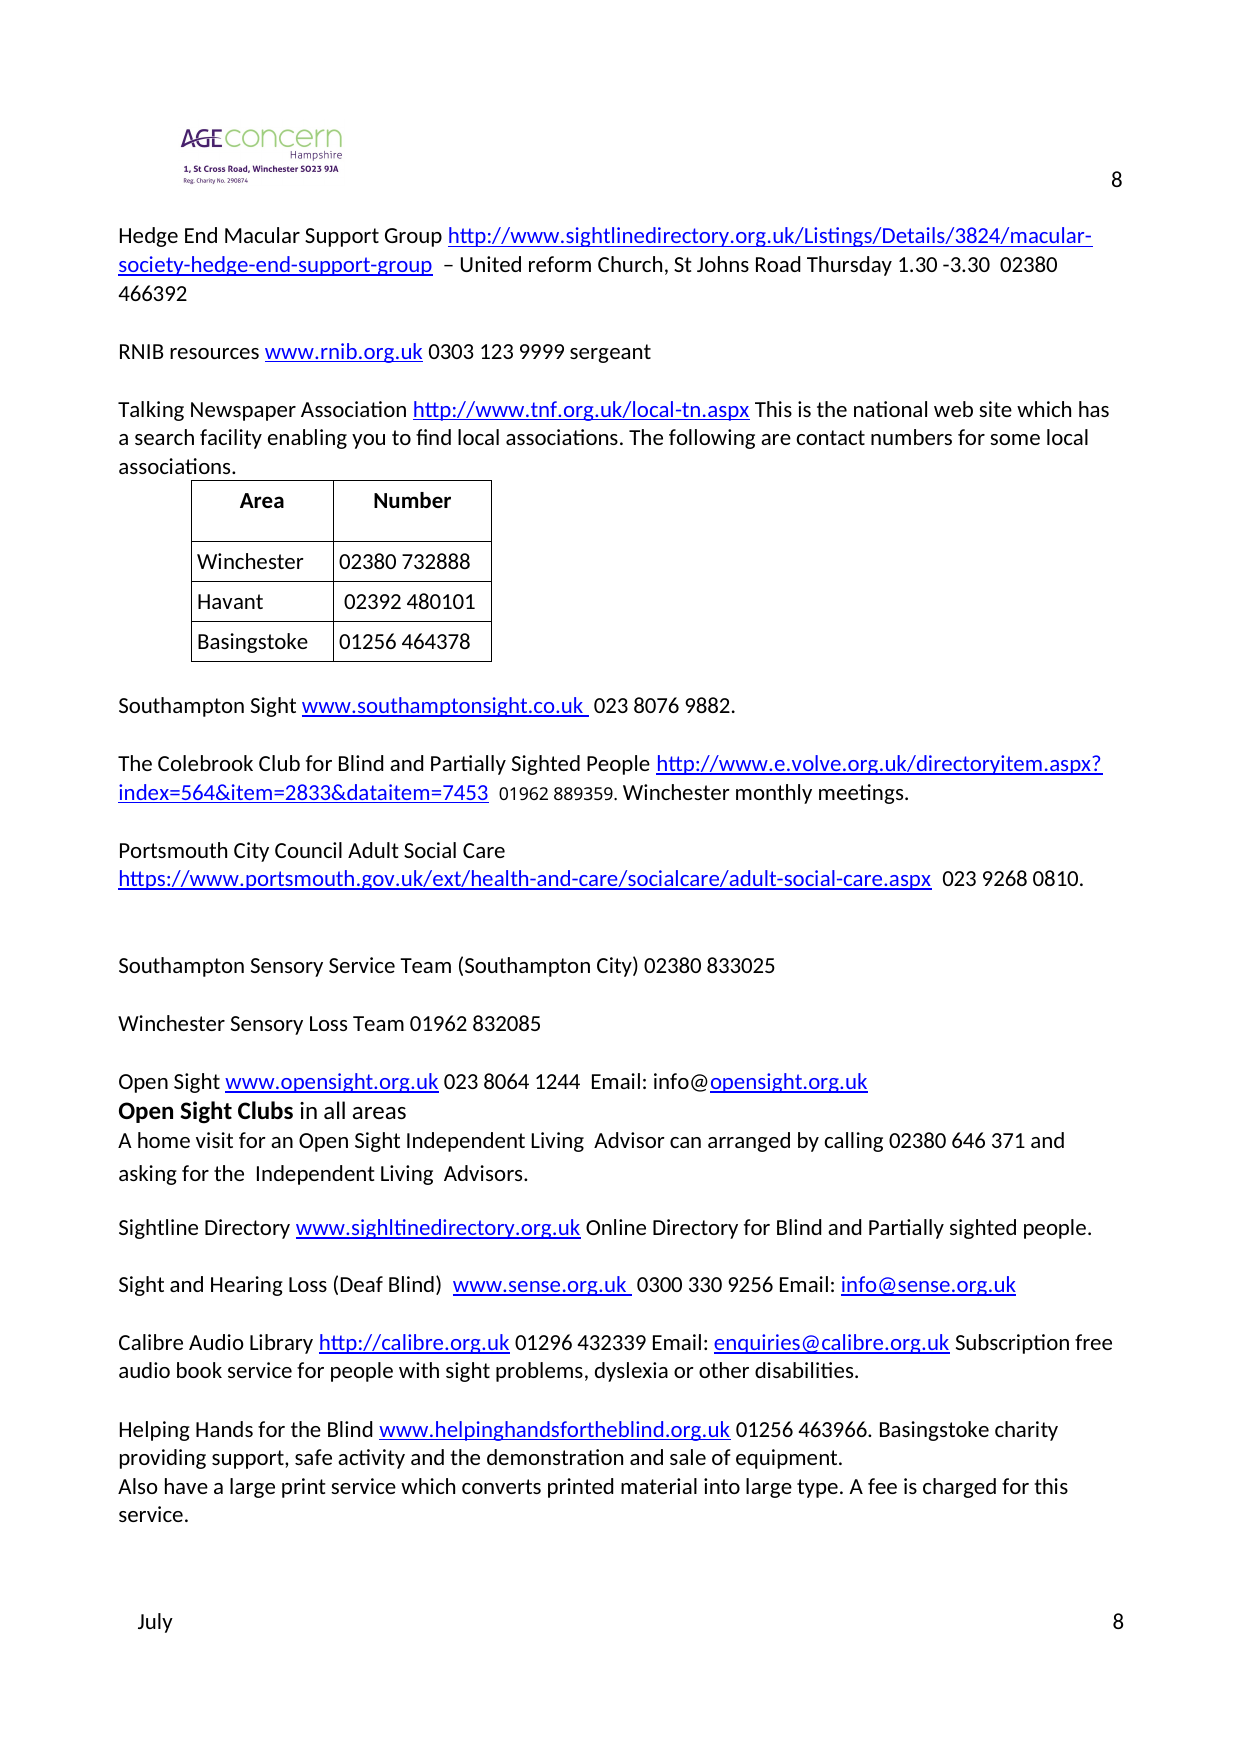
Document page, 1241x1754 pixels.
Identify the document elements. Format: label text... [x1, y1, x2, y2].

text Calibre Audio Library http://calibre.org.uk 01296 432339 Email: enquiries@calibre.org.uk Subscription free audio book service for people with sight problems, dyslexia or other disabilities. [118, 1328, 1122, 1385]
table_cell Basingstoke [192, 622, 333, 661]
text Portsmouth City Council Adult Social Care https://www.portsmouth.gov.uk/ext/health-and-care/socialcare/adult-social-care.aspx 023 9268 0810. [118, 836, 1122, 893]
table_header Area [192, 481, 333, 541]
text Helping Hands for the Blind www.helpinghandsfortheblind.org.uk 01256 463966. Basingstoke charity providing support, safe activity and the demonstration and sale of equipment. [118, 1414, 1122, 1472]
text Also have a large print service which converts printed material into large type. A fee is charged for this service. [118, 1472, 1122, 1529]
table_cell Havant [192, 582, 333, 621]
picture [178, 119, 345, 186]
table_cell 01256 464378 [334, 622, 491, 661]
table_cell 02380 732888 [334, 542, 491, 581]
table_cell Winchester [192, 542, 333, 581]
text Open Sight Clubs in all areas [118, 1095, 1122, 1126]
text Open Sight www.opensight.org.uk 023 8064 1244 Email: info@opensight.org.uk [118, 1067, 1122, 1095]
text The Colebrook Club for Blind and Partially Sighted People http://www.e.volve.org.uk/directoryitem.aspx?index=564&item=2833&dataitem=7453 01962 889359. Winchester monthly meetings. [118, 749, 1122, 806]
text A home visit for an Open Sight Independent Living Advisor can arranged by calling 02380 646 371 and asking for the Independent Living Advisors. [118, 1126, 1122, 1188]
table_cell 02392 480101 [334, 582, 491, 621]
text Southampton Sensory Service Team (Southampton City) 02380 833025 [118, 951, 1122, 979]
text Sightline Directory www.sighltinedirectory.org.uk Online Directory for Blind and Partially sighted people. [118, 1213, 1122, 1241]
text Sight and Hearing Loss (Deaf Blind) www.sense.org.uk 0300 330 9256 Email: info@sense.org.uk [118, 1270, 1122, 1298]
text Hedge End Macular Support Group http://www.sightlinedirectory.org.uk/Listings/Details/3824/macular-society-hedge-end-support-group – United reform Church, St Johns Road Thursday 1.30 -3.30 02380 466392 [118, 221, 1122, 307]
text RNIB resources www.rnib.org.uk 0303 123 9999 sergeant [118, 337, 1122, 365]
text Winchester Sensory Loss Team 01962 832085 [118, 1009, 1122, 1037]
text Southampton Sight www.southamptonsight.co.uk 023 8076 9882. [118, 691, 1122, 719]
table_header Number [334, 481, 491, 541]
text Talking Newspaper Association http://www.tnf.org.uk/local-tn.aspx This is the national web site which has a search facility enabling you to find local associations. The following are contact numbers for some local associations. [118, 394, 1122, 480]
